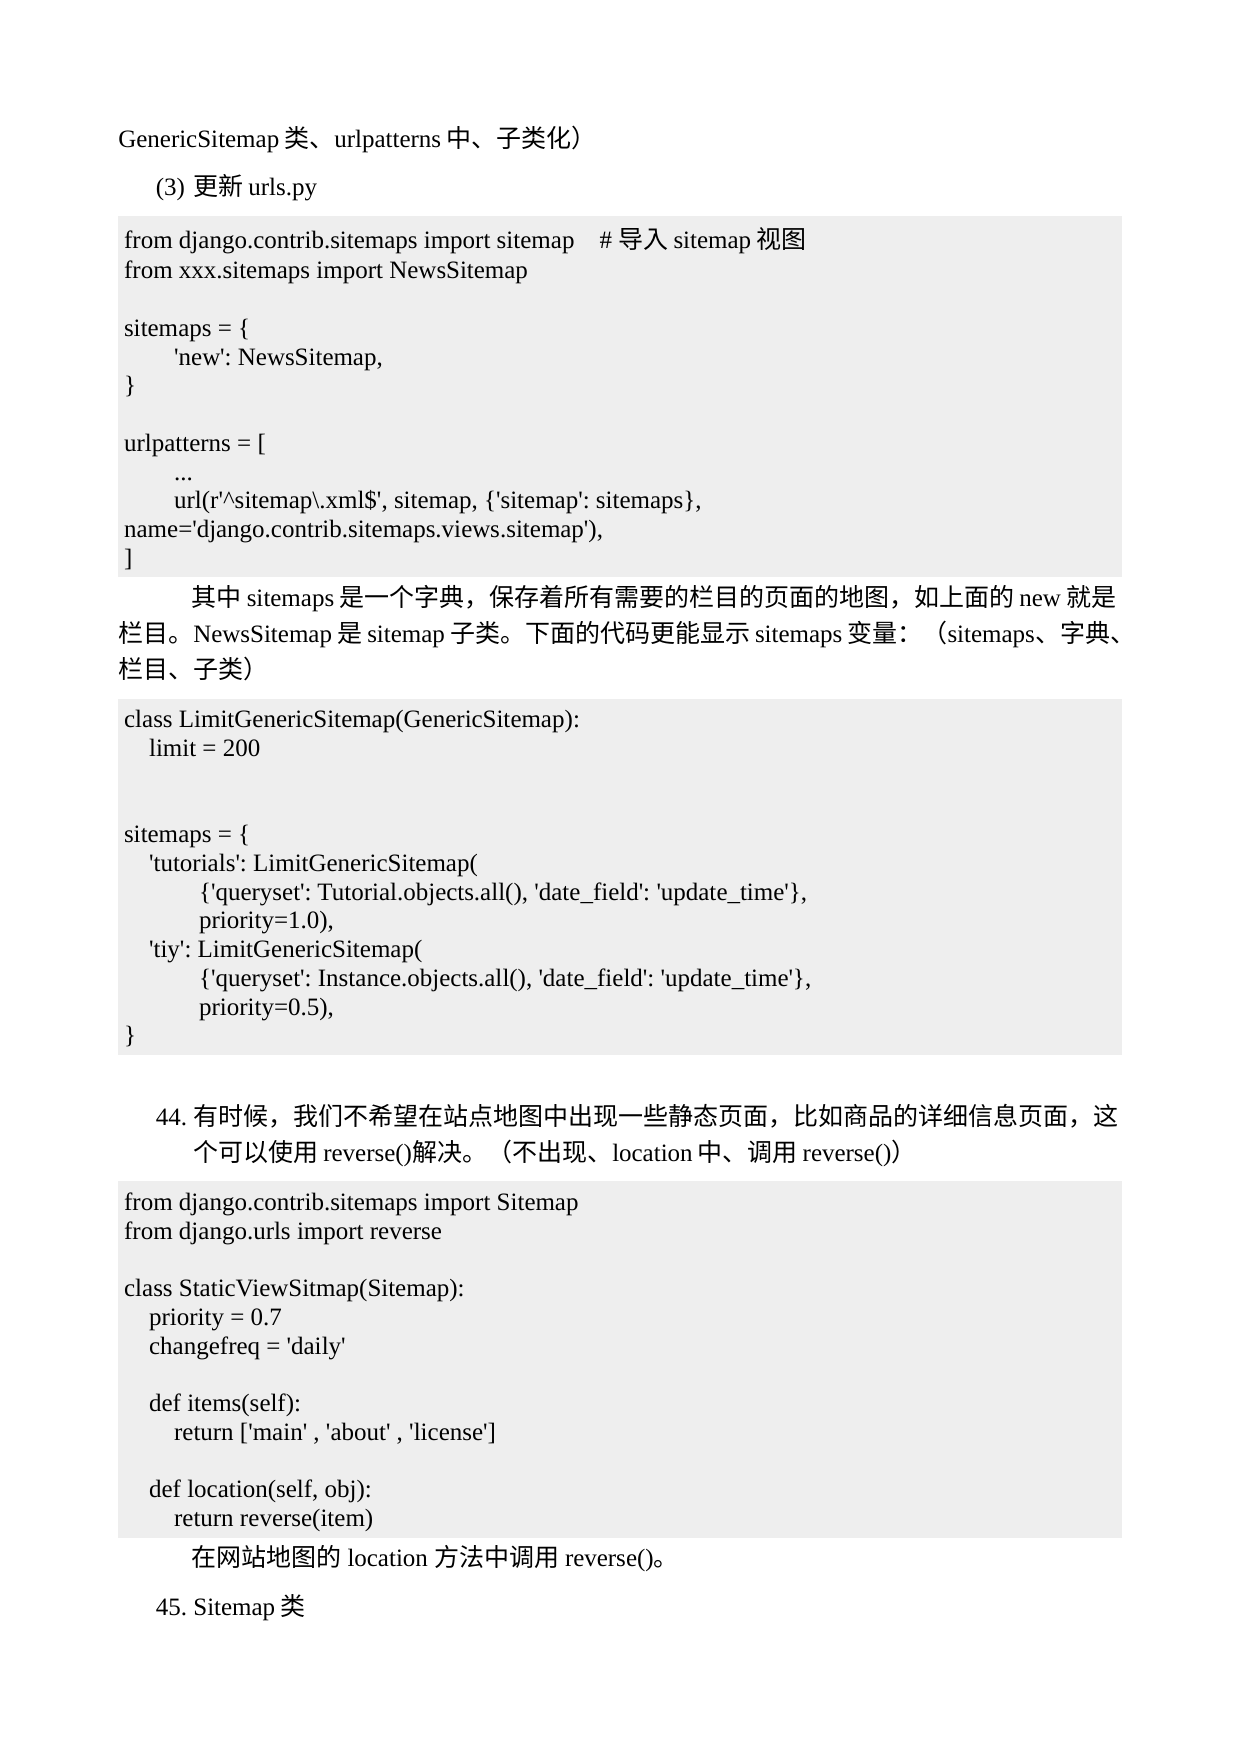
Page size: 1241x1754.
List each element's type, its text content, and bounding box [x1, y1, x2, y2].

table_header from django.contrib.sitemaps import sitemap # 导入sitemap视图 from xxx.sitemaps import NewsSitemap sitemaps = { 'new': NewsSitemap, } urlpatterns = [ ... url(r'^sitemap\.xml$', sitemap, {'sitemap': sitemaps}, name='django.contrib.sitemaps.views.sitemap'), ] [118, 216, 1122, 577]
text 其中sitemaps是一个字典，保存着所有需要的栏目的页面的地图，如上面的new就是栏目。NewsSitemap是sitemap子类。下面的代码更能显示sitemaps变量：（sitemaps、字典、栏目、子类） [118, 577, 1122, 686]
text GenericSitemap类、urlpatterns中、子类化） [118, 118, 1122, 154]
list 有时候，我们不希望在站点地图中出现一些静态页面，比如商品的详细信息页面，这个可以使用reverse()解决。（不出现、location中、调用reverse()） [156, 1096, 1122, 1169]
list Sitemap类 [156, 1587, 1122, 1623]
table_header from django.contrib.sitemaps import Sitemap from django.urls import reverse class StaticViewSitmap(Sitemap): priority = 0.7 changefreq = 'daily' def items(self): return ['main' , 'about' , 'license'] def location(self, obj): return reverse(item) [118, 1181, 1122, 1538]
table_header class LimitGenericSitemap(GenericSitemap): limit = 200 sitemaps = { 'tutorials': LimitGenericSitemap( {'queryset': Tutorial.objects.all(), 'date_field': 'update_time'}, priority=1.0), 'tiy': LimitGenericSitemap( {'queryset': Instance.objects.all(), 'date_field': 'update_time'}, priority=0.5), } [118, 699, 1122, 1055]
list 更新urls.py [156, 167, 1122, 203]
text 在网站地图的 location 方法中调用 reverse()。 [118, 1538, 1122, 1574]
